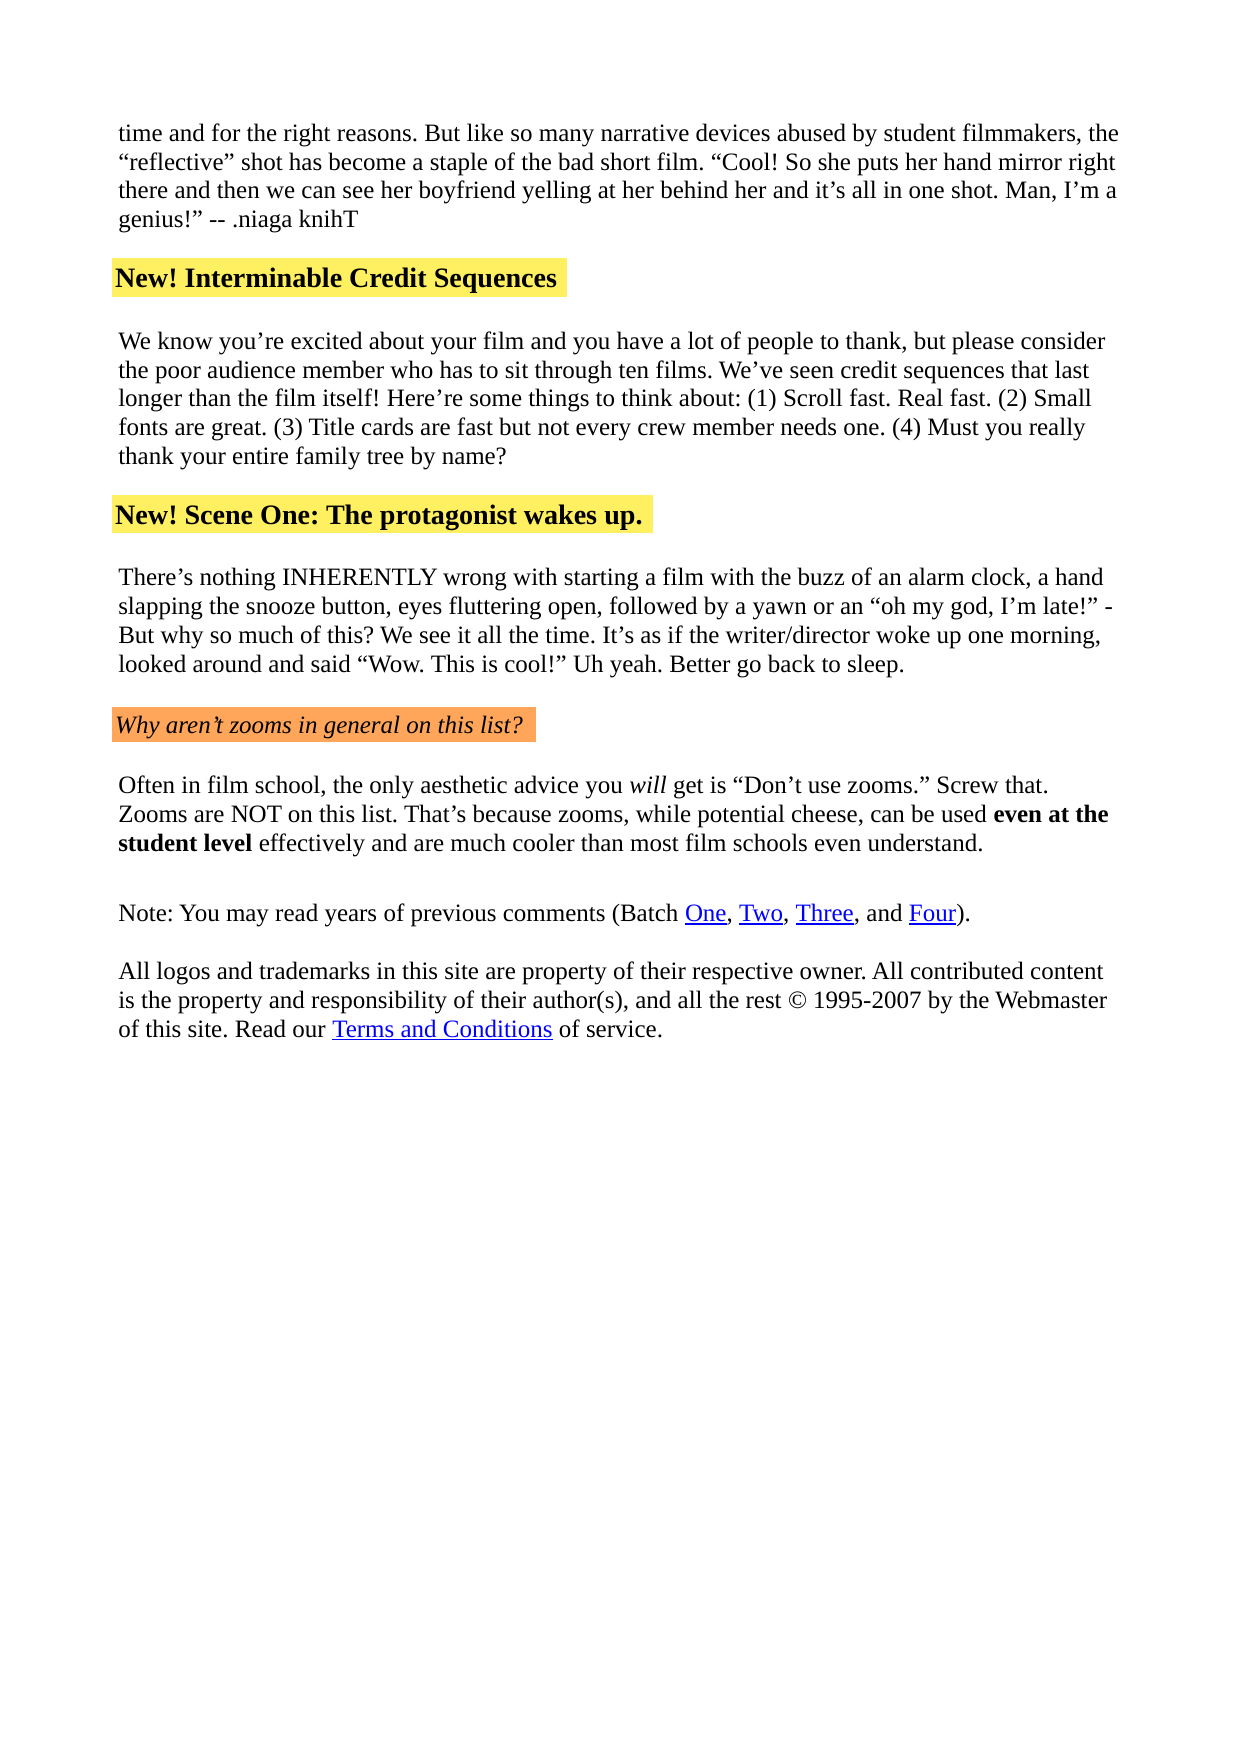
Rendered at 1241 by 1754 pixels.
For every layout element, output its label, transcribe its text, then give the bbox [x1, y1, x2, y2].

text Often in film school, the only aesthetic advice you will get is “Don’t use zooms.” Screw that. Zooms are NOT on this list. That’s because zooms, while potential cheese, can be used even at the student level effectively and are much cooler than most film schools even understand. [118, 742, 1122, 857]
table_header Why aren’t zooms in general on this list? [112, 707, 536, 742]
text Note: You may read years of previous comments (Batch One, Two, Three, and Four). [118, 898, 1122, 927]
text time and for the right reasons. But like so many narrative devices abused by student filmmakers, the “reflective” shot has become a staple of the bad short film. “Cool! So she puts her hand mirror right there and then we can see her boyfriend yelling at her behind her and it’s all in one shot. Man, I’m a genius!” -- .niaga knihT [118, 118, 1122, 233]
table_header New! Scene One: The protagonist wakes up. [112, 495, 653, 533]
text There’s nothing INHERENTLY wrong with starting a film with the buzz of an alarm clock, a hand slapping the snooze button, eyes fluttering open, followed by a yawn or an “oh my god, I’m late!” - But why so much of this? We see it all the time. It’s as if the writer/director woke up one morning, looked around and said “Wow. This is cool!” Uh yeah. Better go back to sleep. [118, 562, 1122, 677]
table_header New! Interminable Credit Sequences [112, 258, 567, 297]
text All logos and trademarks in this site are property of their respective owner. All contributed content is the property and responsibility of their author(s), and all the rest © 1995-2007 by the Webmaster of this site. Read our Terms and Conditions of service. [118, 956, 1122, 1042]
text We know you’re excited about your film and you have a lot of people to thank, but please consider the poor audience member who has to sit through ten films. We’ve seen credit sequences that last longer than the film itself! Here’re some things to think about: (1) Scroll fast. Real fast. (2) Small fonts are great. (3) Title cards are fast but not every crew member needs one. (4) Must you really thank your entire family tree by name? [118, 326, 1122, 470]
